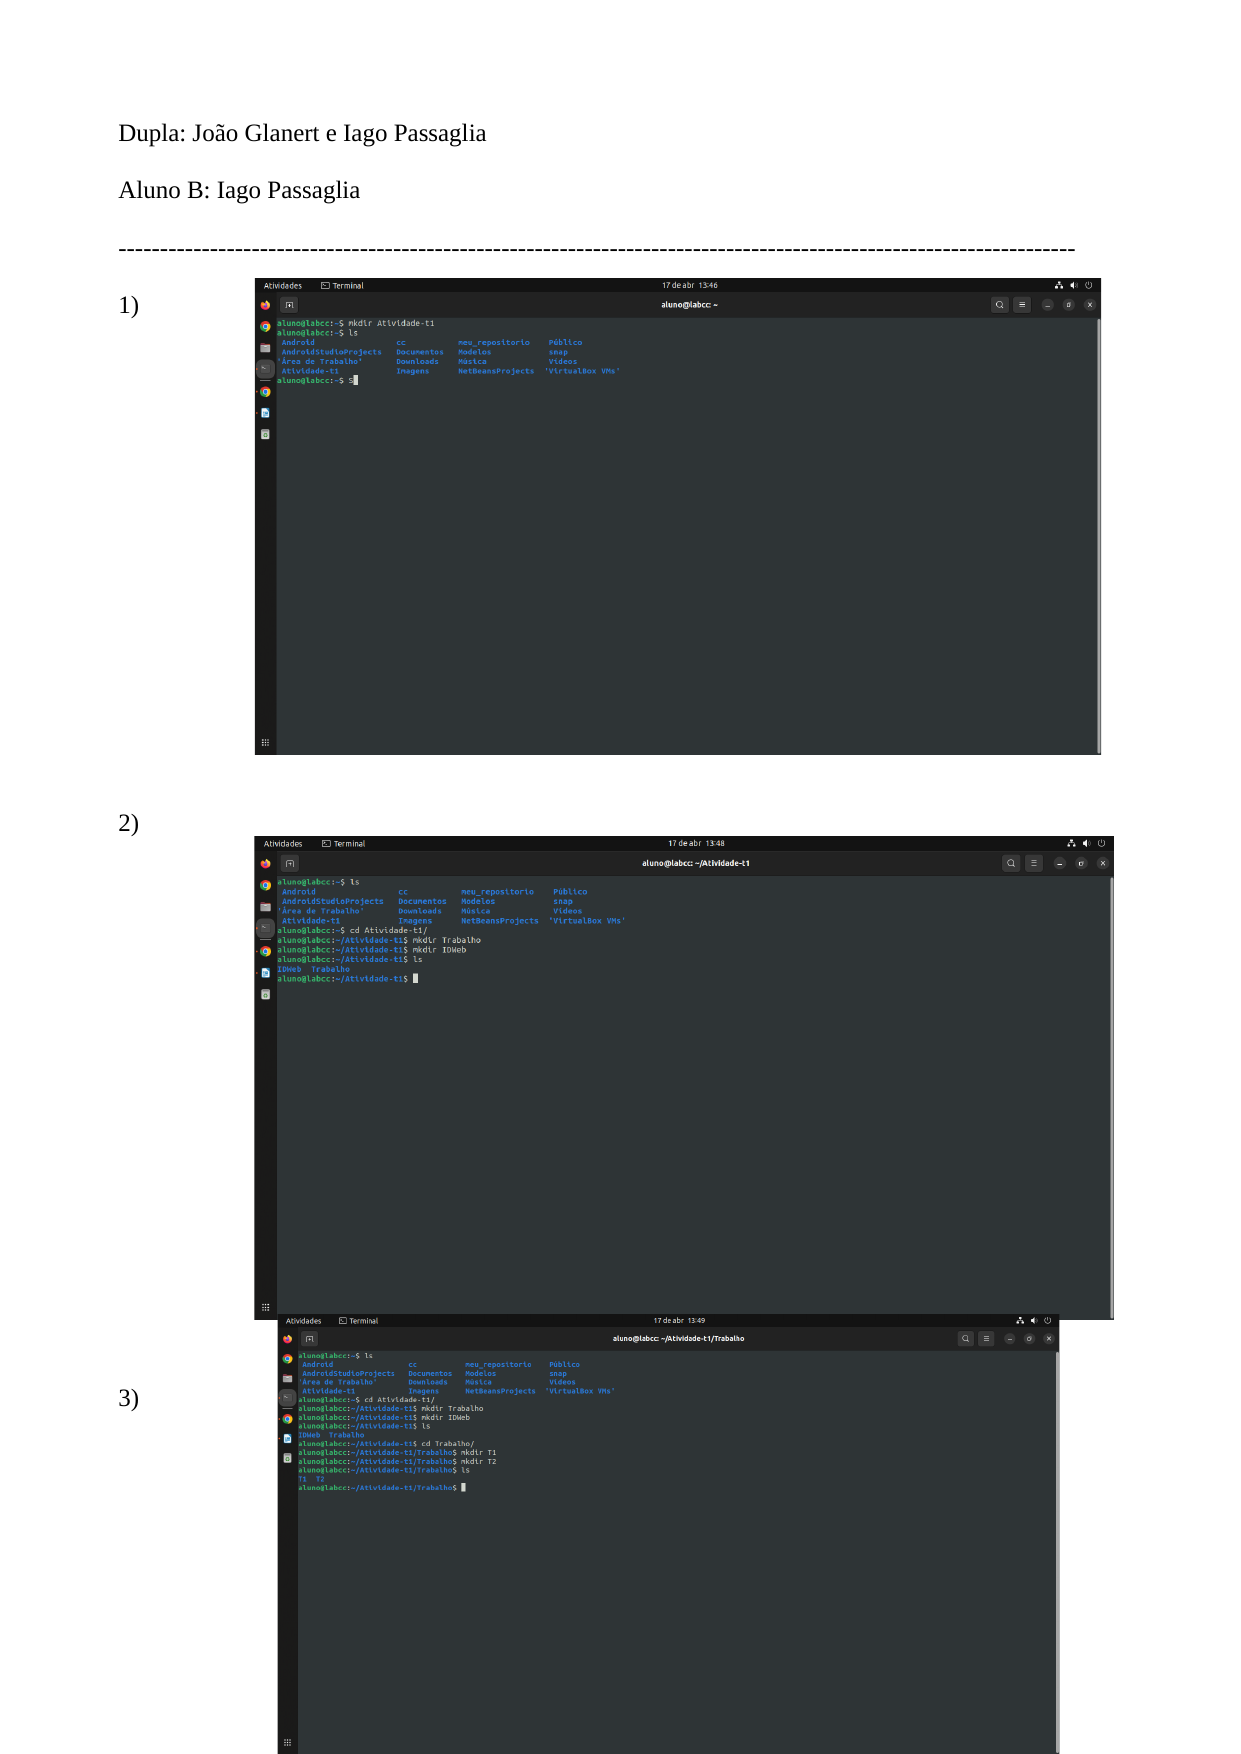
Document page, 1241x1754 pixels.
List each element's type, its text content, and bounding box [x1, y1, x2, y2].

text 1) [118, 291, 254, 319]
text 3) [118, 1383, 277, 1412]
text ------------------------------------------------------------------------------------------------------------------- [118, 233, 1122, 262]
text 2) [118, 808, 1122, 837]
text [1060, 1383, 1122, 1412]
text Dupla: João Glanert e Iago Passaglia [118, 118, 1122, 147]
picture [254, 278, 1102, 755]
picture [254, 836, 1114, 1754]
text Aluno B: Iago Passaglia [118, 176, 1122, 204]
text [1102, 291, 1122, 319]
